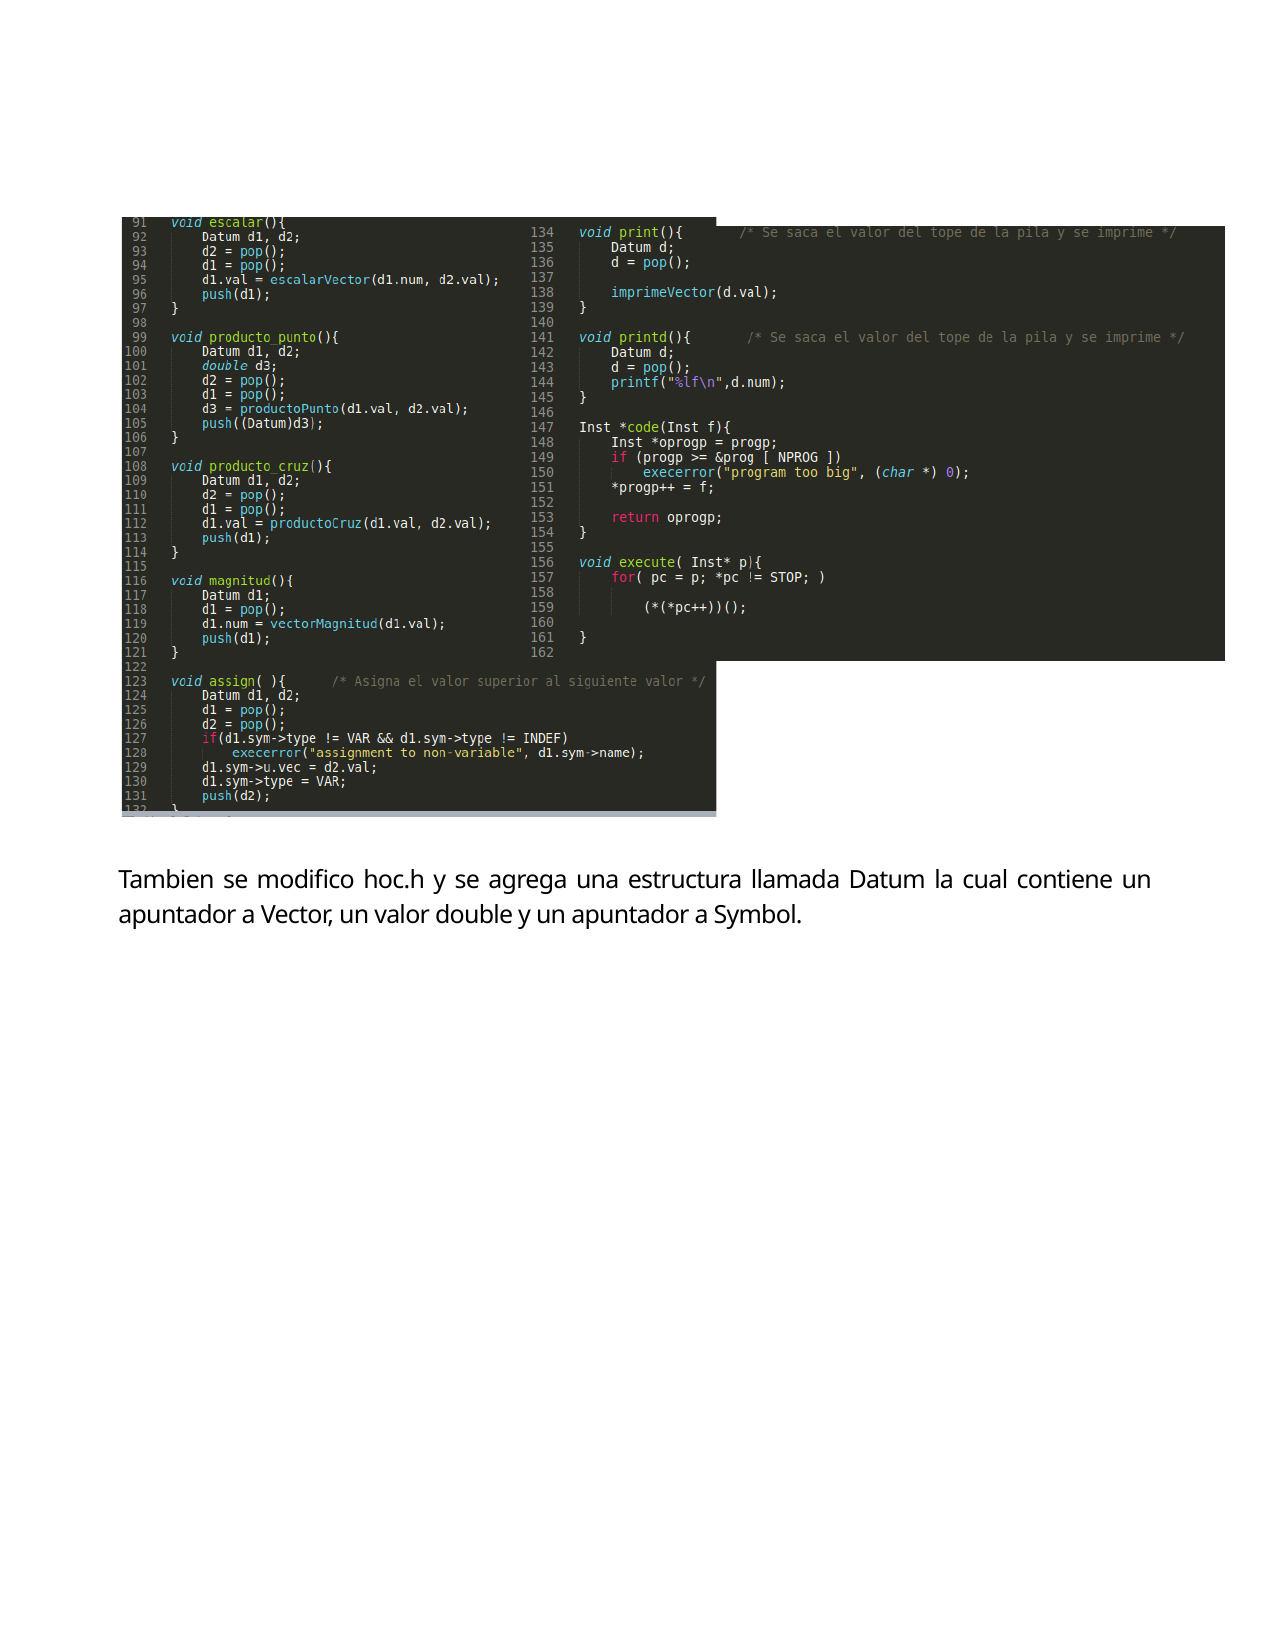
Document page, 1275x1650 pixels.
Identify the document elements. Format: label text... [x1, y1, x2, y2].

subtitle Tambien se modifico hoc.h y se agrega una estructura llamada Datum la cual contiene un apuntador a Vector, un valor double y un apuntador a Symbol. [118, 862, 1153, 930]
picture [121, 217, 1225, 817]
